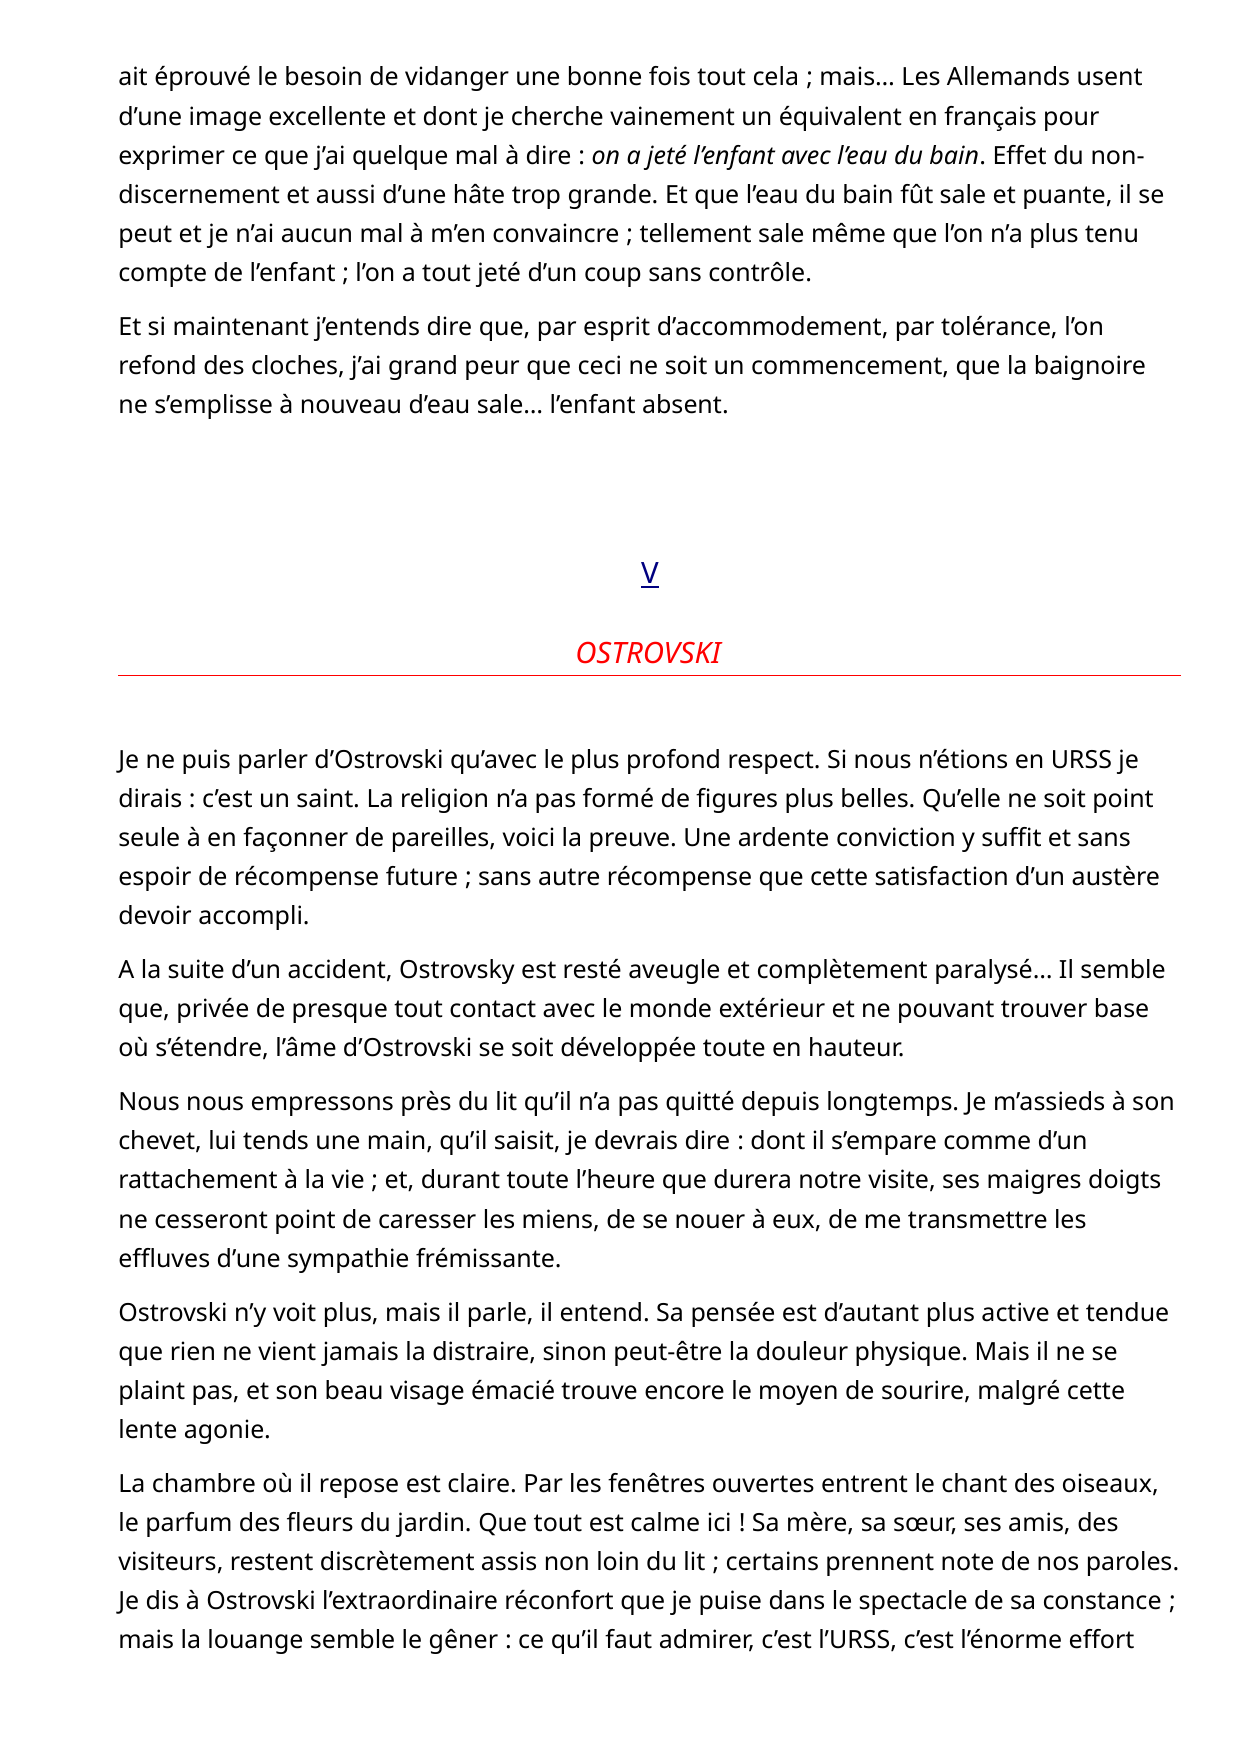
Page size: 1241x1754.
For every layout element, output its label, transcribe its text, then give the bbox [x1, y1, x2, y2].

text Nous nous empressons près du lit qu’il n’a pas quitté depuis longtemps. Je m’assieds à son chevet, lui tends une main, qu’il saisit, je devrais dire : dont il s’empare comme d’un rattachement à la vie ; et, durant toute l’heure que durera notre visite, ses maigres doigts ne cesseront point de caresser les miens, de se nouer à eux, de me transmettre les effluves d’une sympathie frémissante. [118, 1084, 1181, 1274]
subtitle V OSTROVSKI [118, 509, 1181, 675]
text A la suite d’un accident, Ostrovsky est resté aveugle et complètement paralysé… Il semble que, privée de presque tout contact avec le monde extérieur et ne pouvant trouver base où s’étendre, l’âme d’Ostrovski se soit développée toute en hauteur. [118, 952, 1181, 1064]
text La chambre où il repose est claire. Par les fenêtres ouvertes entrent le chant des oiseaux, le parfum des fleurs du jardin. Que tout est calme ici ! Sa mère, sa sœur, ses amis, des visiteurs, restent discrètement assis non loin du lit ; certains prennent note de nos paroles. Je dis à Ostrovski l’extraordinaire réconfort que je puise dans le spectacle de sa constance ; mais la louange semble le gêner : ce qu’il faut admirer, c’est l’URSS, c’est l’énorme effort [118, 1465, 1181, 1656]
text Je ne puis parler d’Ostrovski qu’avec le plus profond respect. Si nous n’étions en URSS je dirais : c’est un saint. La religion n’a pas formé de figures plus belles. Qu’elle ne soit point seule à en façonner de pareilles, voici la preuve. Une ardente conviction y suffit et sans espoir de récompense future ; sans autre récompense que cette satisfaction d’un austère devoir accompli. [118, 741, 1181, 932]
text Et si maintenant j’entends dire que, par esprit d’accommodement, par tolérance, l’on refond des cloches, j’ai grand peur que ceci ne soit un commencement, que la baignoire ne s’emplisse à nouveau d’eau sale… l’enfant absent. [118, 309, 1181, 421]
text Ostrovski n’y voit plus, mais il parle, il entend. Sa pensée est d’autant plus active et tendue que rien ne vient jamais la distraire, sinon peut-être la douleur physique. Mais il ne se plaint pas, et son beau visage émacié trouve encore le moyen de sourire, malgré cette lente agonie. [118, 1294, 1181, 1446]
text ait éprouvé le besoin de vidanger une bonne fois tout cela ; mais… Les Allemands usent d’une image excellente et dont je cherche vainement un équivalent en français pour exprimer ce que j’ai quelque mal à dire : on a jeté l’enfant avec l’eau du bain. Effet du non-discernement et aussi d’une hâte trop grande. Et que l’eau du bain fût sale et puante, il se peut et je n’ai aucun mal à m’en convaincre ; tellement sale même que l’on n’a plus tenu compte de l’enfant ; l’on a tout jeté d’un coup sans contrôle. [118, 59, 1181, 289]
